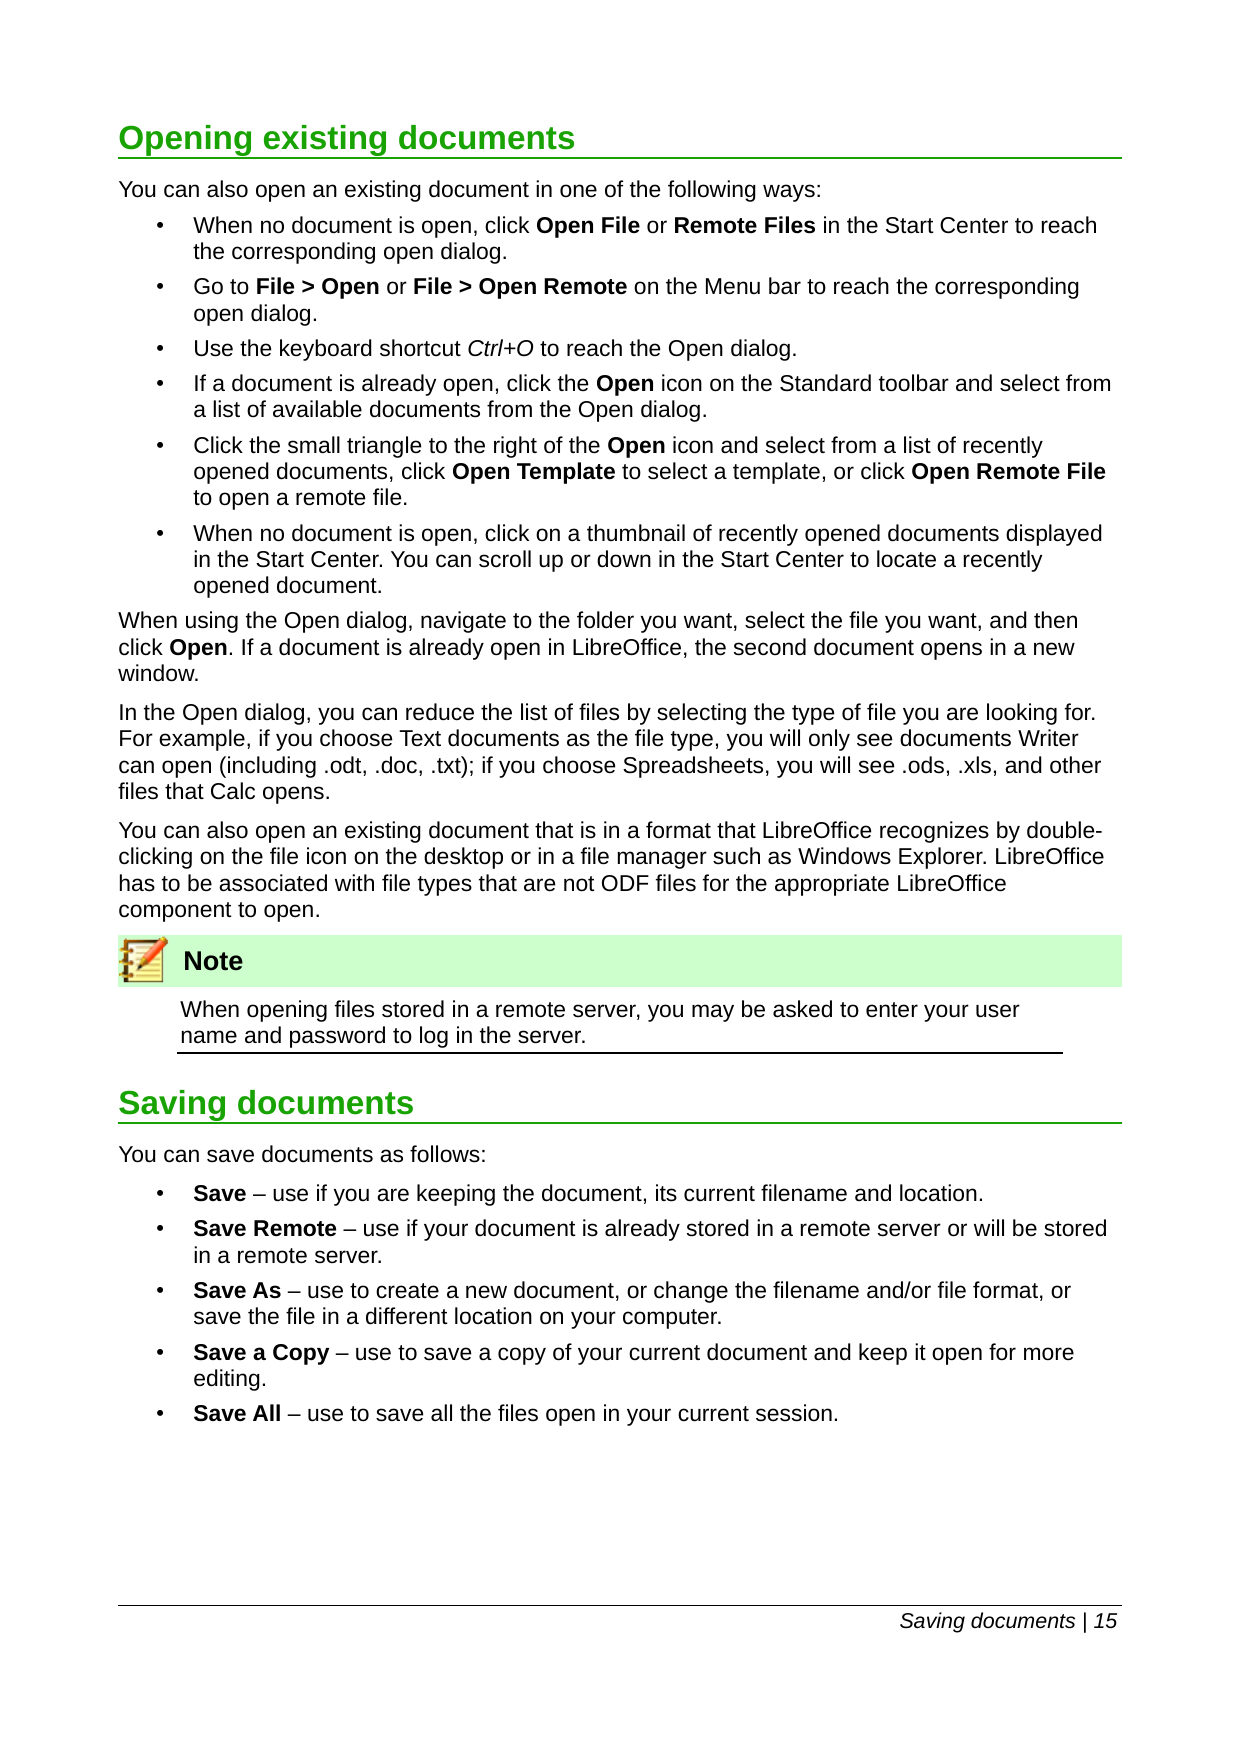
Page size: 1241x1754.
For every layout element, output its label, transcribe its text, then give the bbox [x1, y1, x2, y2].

list Use the keyboard shortcut Ctrl+O to reach the Open dialog. [156, 335, 1122, 361]
list Save a Copy – use to save a copy of your current document and keep it open for more editing. [156, 1338, 1122, 1391]
list Save – use if you are keeping the document, its current filename and location. [156, 1180, 1122, 1207]
text In the Open dialog, you can reduce the list of files by selecting the type of file you are looking for. For example, if you choose Text documents as the file type, you will only see documents Writer can open (including .odt, .doc, .txt); if you choose Spreadsheets, you will see .ods, .xls, and other files that Calc opens. [118, 699, 1122, 804]
text You can save documents as follows: [118, 1141, 1122, 1168]
list Save Remote – use if your document is already stored in a remote server or will be stored in a remote server. [156, 1215, 1122, 1268]
subtitle Saving documents [118, 1083, 1122, 1122]
subtitle Opening existing documents [118, 118, 1122, 157]
picture [119, 935, 170, 986]
subtitle Note [118, 935, 1122, 987]
text When opening files stored in a remote server, you may be asked to enter your user name and password to log in the server. [177, 993, 1063, 1052]
list Click the small triangle to the right of the Open icon and select from a list of recently opened documents, click Open Template to select a template, or click Open Remote File to open a remote file. [156, 432, 1122, 511]
list When no document is open, click Open File or Remote Files in the Start Center to reach the corresponding open dialog. [156, 212, 1122, 264]
text When using the Open dialog, navigate to the folder you want, select the file you want, and then click Open. If a document is already open in LibreOffice, the second document opens in a new window. [118, 607, 1122, 686]
text You can also open an existing document that is in a format that LibreOffice recognizes by double-clicking on the file icon on the desktop or in a file manager such as Windows Explorer. LibreOffice has to be associated with file types that are not ODF files for the appropriate LibreOffice component to open. [118, 817, 1122, 922]
list If a document is already open, click the Open icon on the Standard toolbar and select from a list of available documents from the Open dialog. [156, 370, 1122, 423]
list Go to File > Open or File > Open Remote on the Menu bar to reach the corresponding open dialog. [156, 273, 1122, 326]
list Save All – use to save all the files open in your current session. [156, 1400, 1122, 1426]
list Save As – use to create a new document, or change the filename and/or file format, or save the file in a different location on your computer. [156, 1277, 1122, 1330]
list When no document is open, click on a thumbnail of recently opened documents displayed in the Start Center. You can scroll up or down in the Start Center to locate a recently opened document. [156, 519, 1122, 598]
text You can also open an existing document in one of the following ways: [118, 176, 1122, 203]
